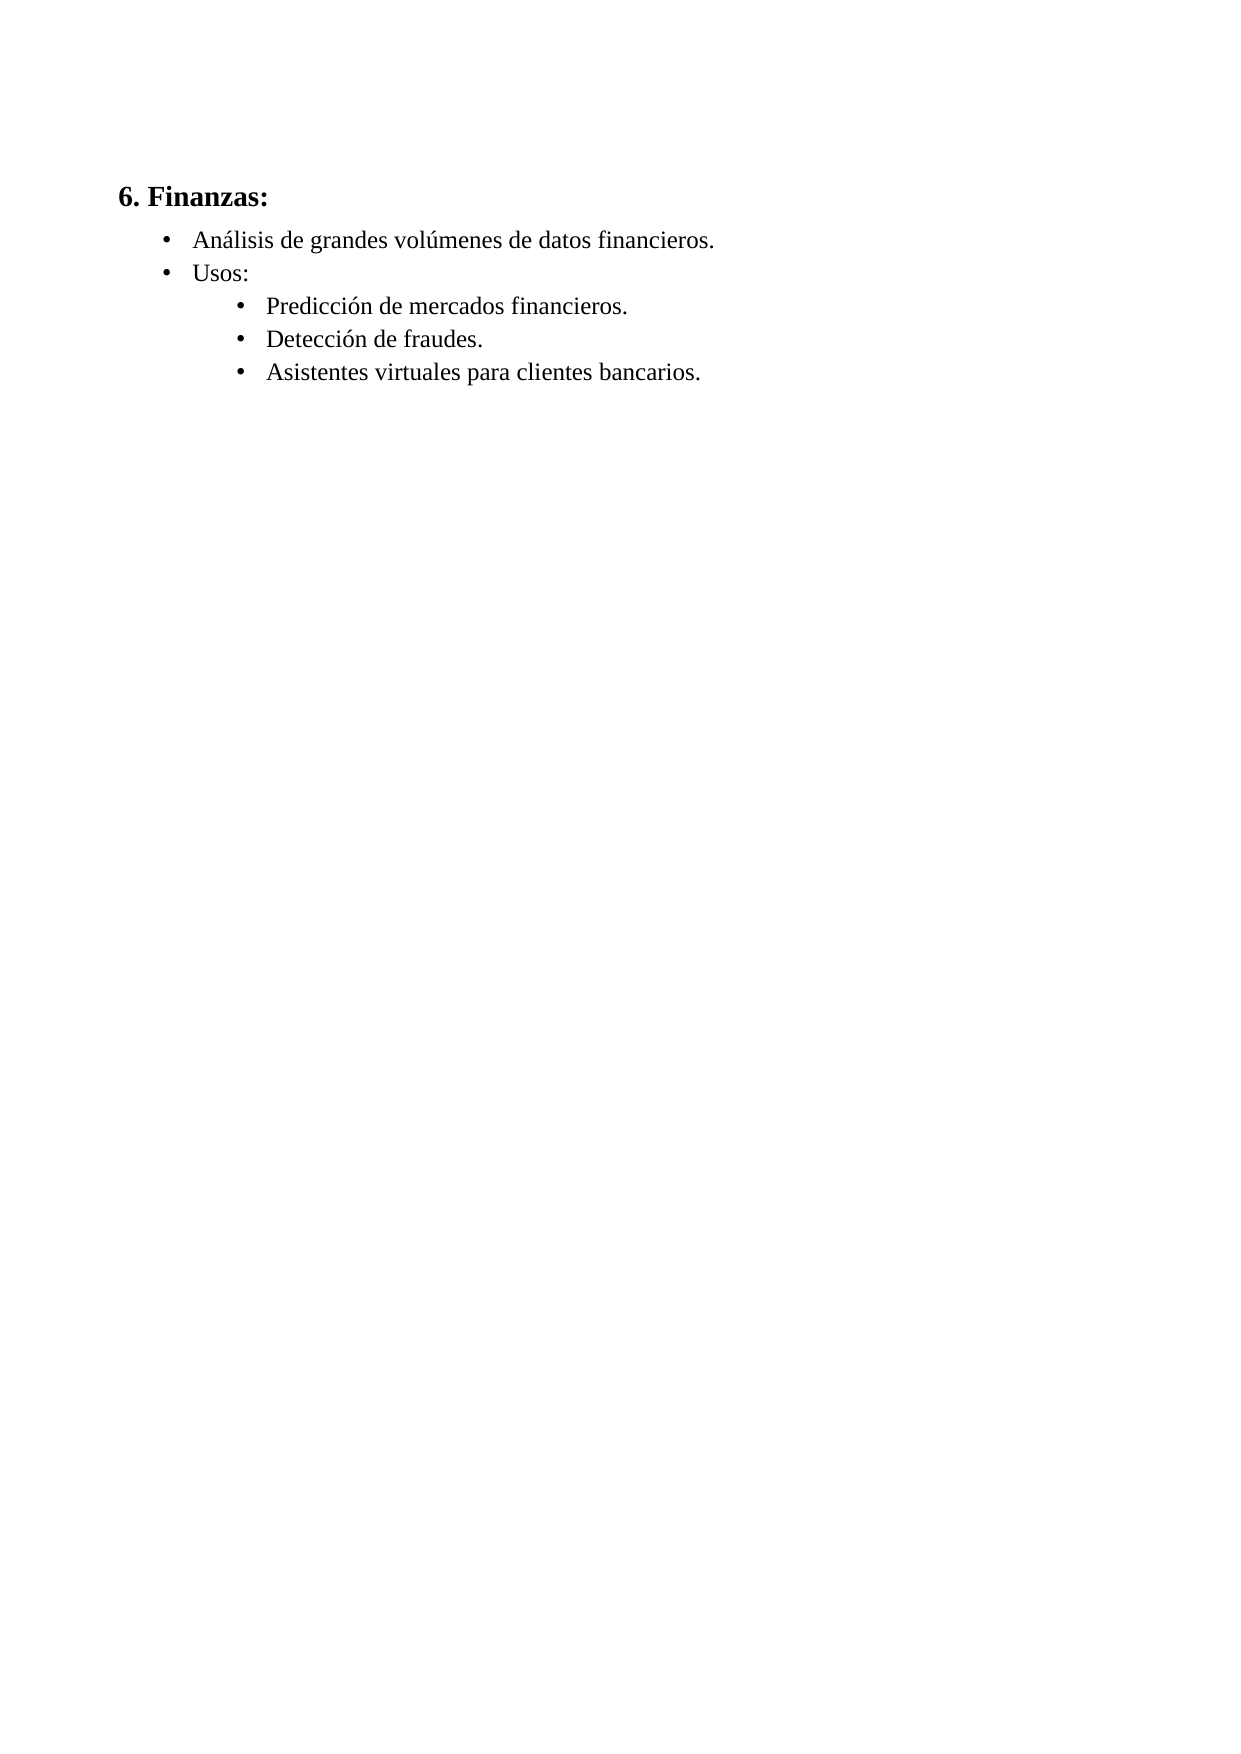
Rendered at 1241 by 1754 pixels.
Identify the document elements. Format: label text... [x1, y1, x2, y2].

list Detección de fraudes. [236, 324, 1122, 353]
subtitle 6. Finanzas: [118, 179, 1122, 212]
list Usos: [162, 258, 1122, 287]
list Asistentes virtuales para clientes bancarios. [236, 357, 1122, 386]
list Análisis de grandes volúmenes de datos financieros. [162, 225, 1122, 253]
list Predicción de mercados financieros. [236, 291, 1122, 319]
